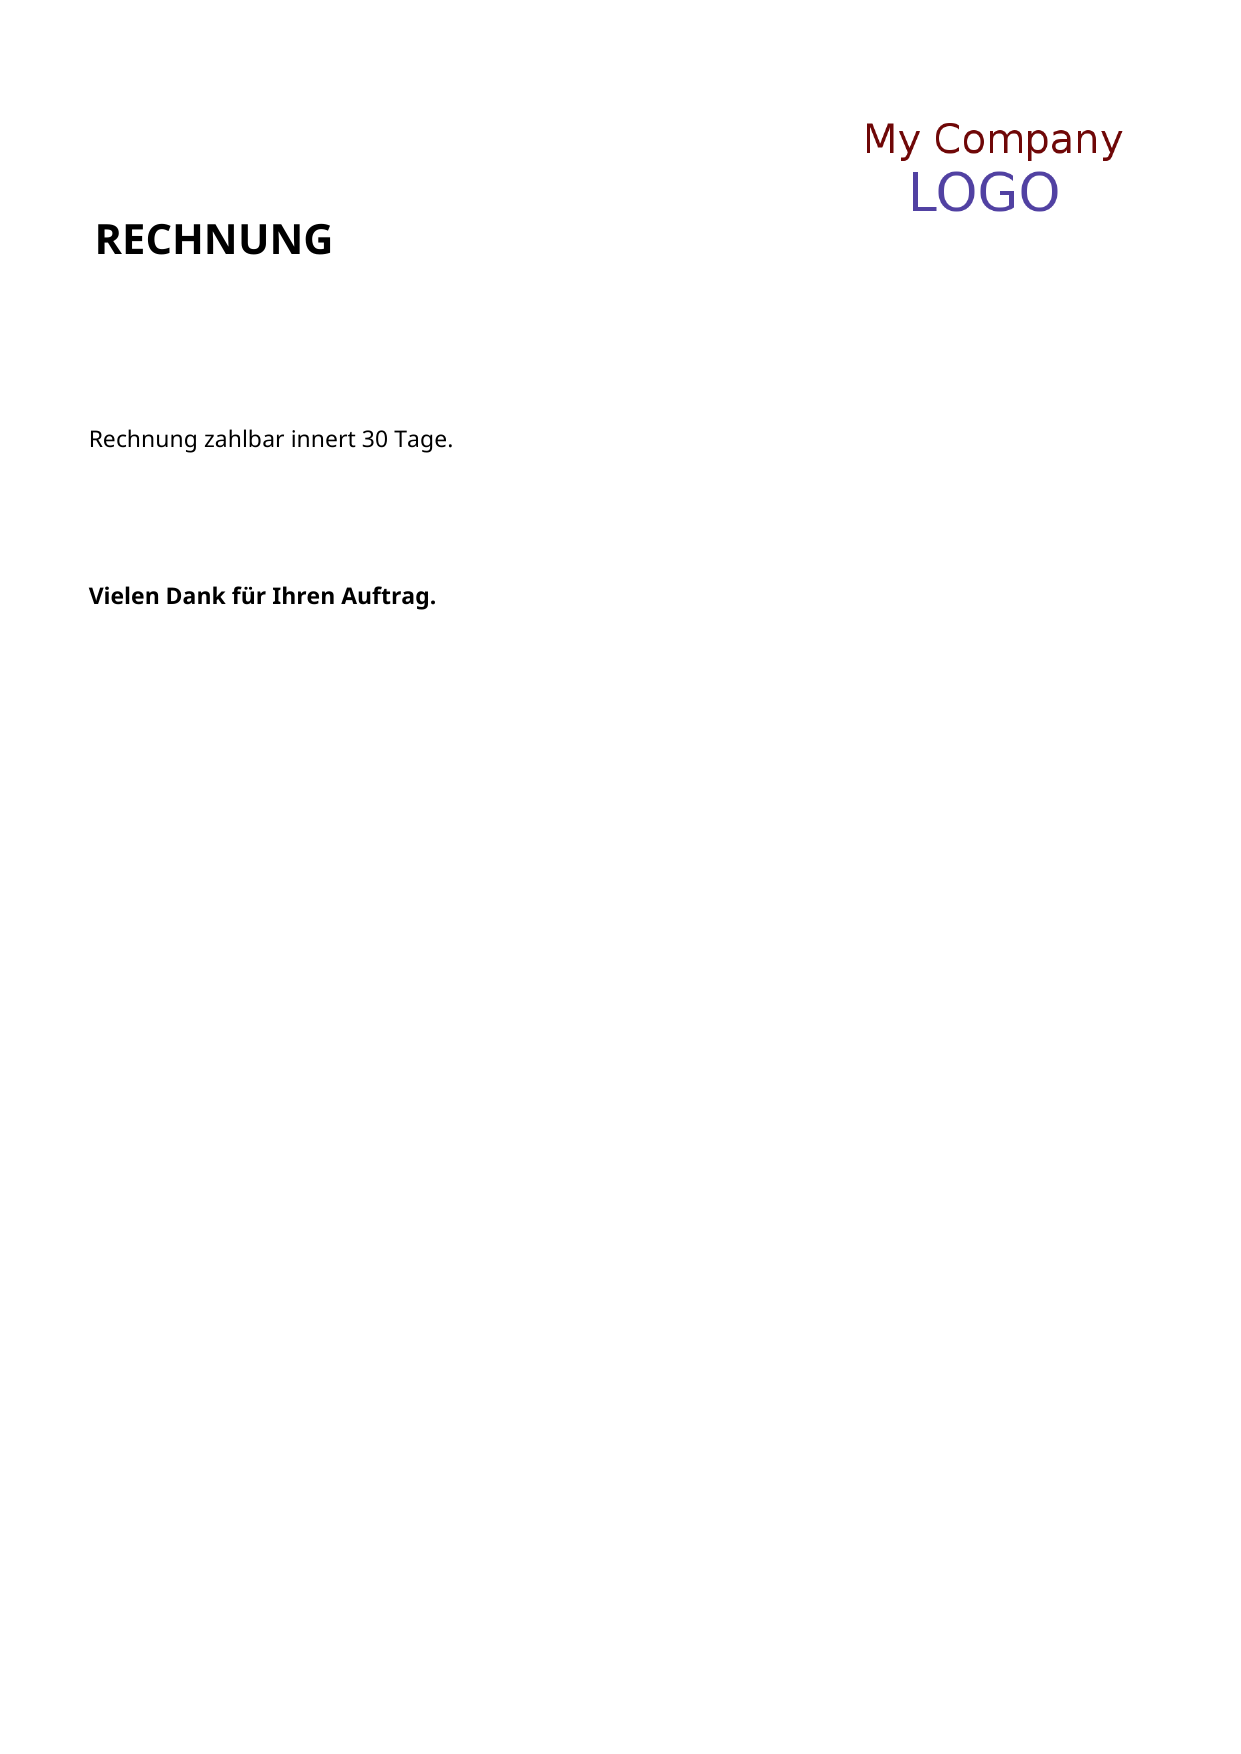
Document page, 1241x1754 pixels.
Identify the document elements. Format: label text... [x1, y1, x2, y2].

text Rechnung zahlbar innert 30 Tage. [88, 423, 1152, 454]
picture [854, 116, 1132, 234]
text Vielen Dank für Ihren Auftrag. [88, 579, 1152, 611]
